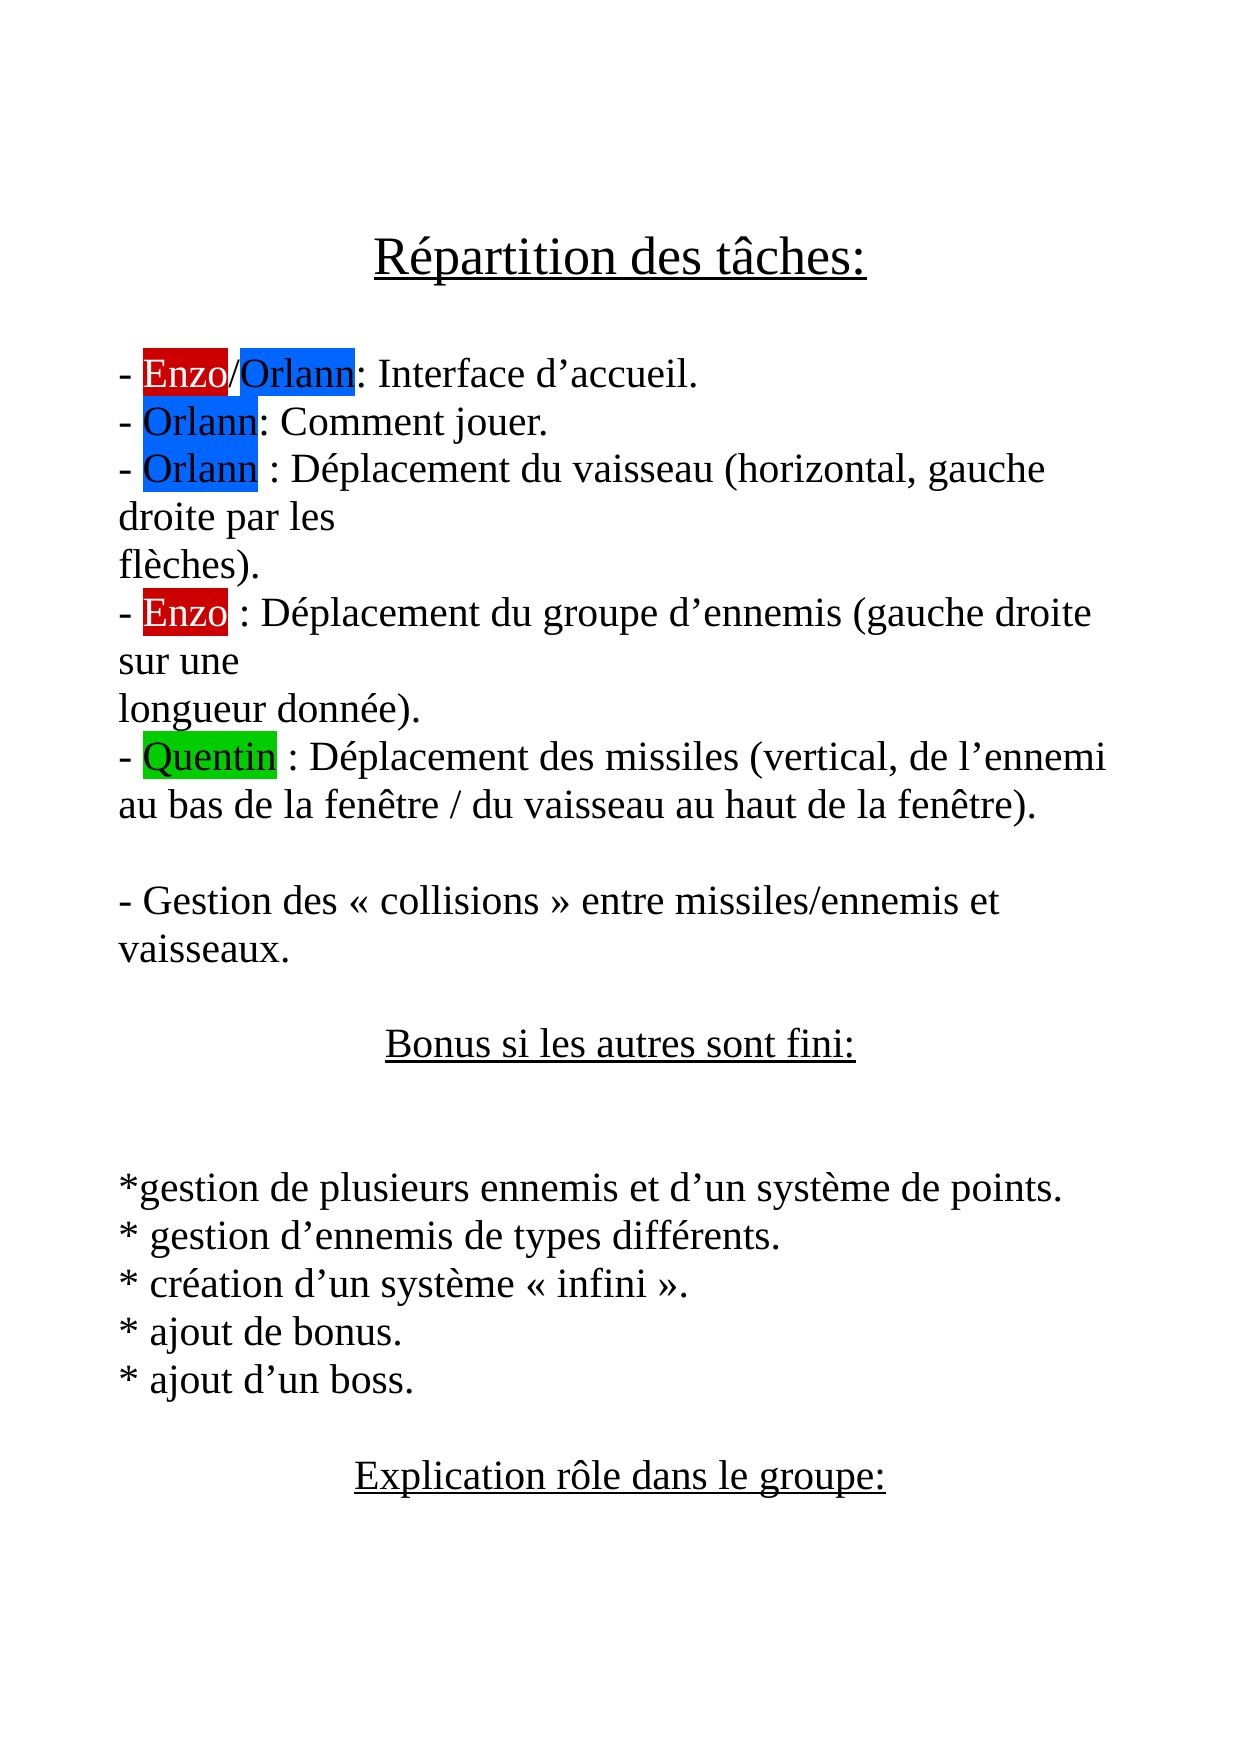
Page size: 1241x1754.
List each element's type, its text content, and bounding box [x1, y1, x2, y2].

text - Orlann: Comment jouer. [118, 396, 1122, 444]
text * création d’un système « infini ». [118, 1258, 1122, 1306]
text - Orlann : Déplacement du vaisseau (horizontal, gauche droite par les [118, 444, 1122, 540]
text - Quentin : Déplacement des missiles (vertical, de l’ennemi au bas de la fenêtre / du vaisseau au haut de la fenêtre). [118, 731, 1122, 827]
text Répartition des tâches: [118, 223, 1122, 286]
text Explication rôle dans le groupe: [118, 1450, 1122, 1498]
text * gestion d’ennemis de types différents. [118, 1211, 1122, 1258]
text - Enzo/Orlann: Interface d’accueil. [118, 348, 1122, 396]
text longueur donnée). [118, 683, 1122, 731]
text - Enzo : Déplacement du groupe d’ennemis (gauche droite sur une [118, 588, 1122, 683]
text Bonus si les autres sont fini: [118, 1019, 1122, 1067]
text flèches). [118, 540, 1122, 588]
text - Gestion des « collisions » entre missiles/ennemis et vaisseaux. [118, 875, 1122, 971]
text * ajout de bonus. [118, 1306, 1122, 1354]
text *gestion de plusieurs ennemis et d’un système de points. [118, 1163, 1122, 1211]
text * ajout d’un boss. [118, 1354, 1122, 1402]
